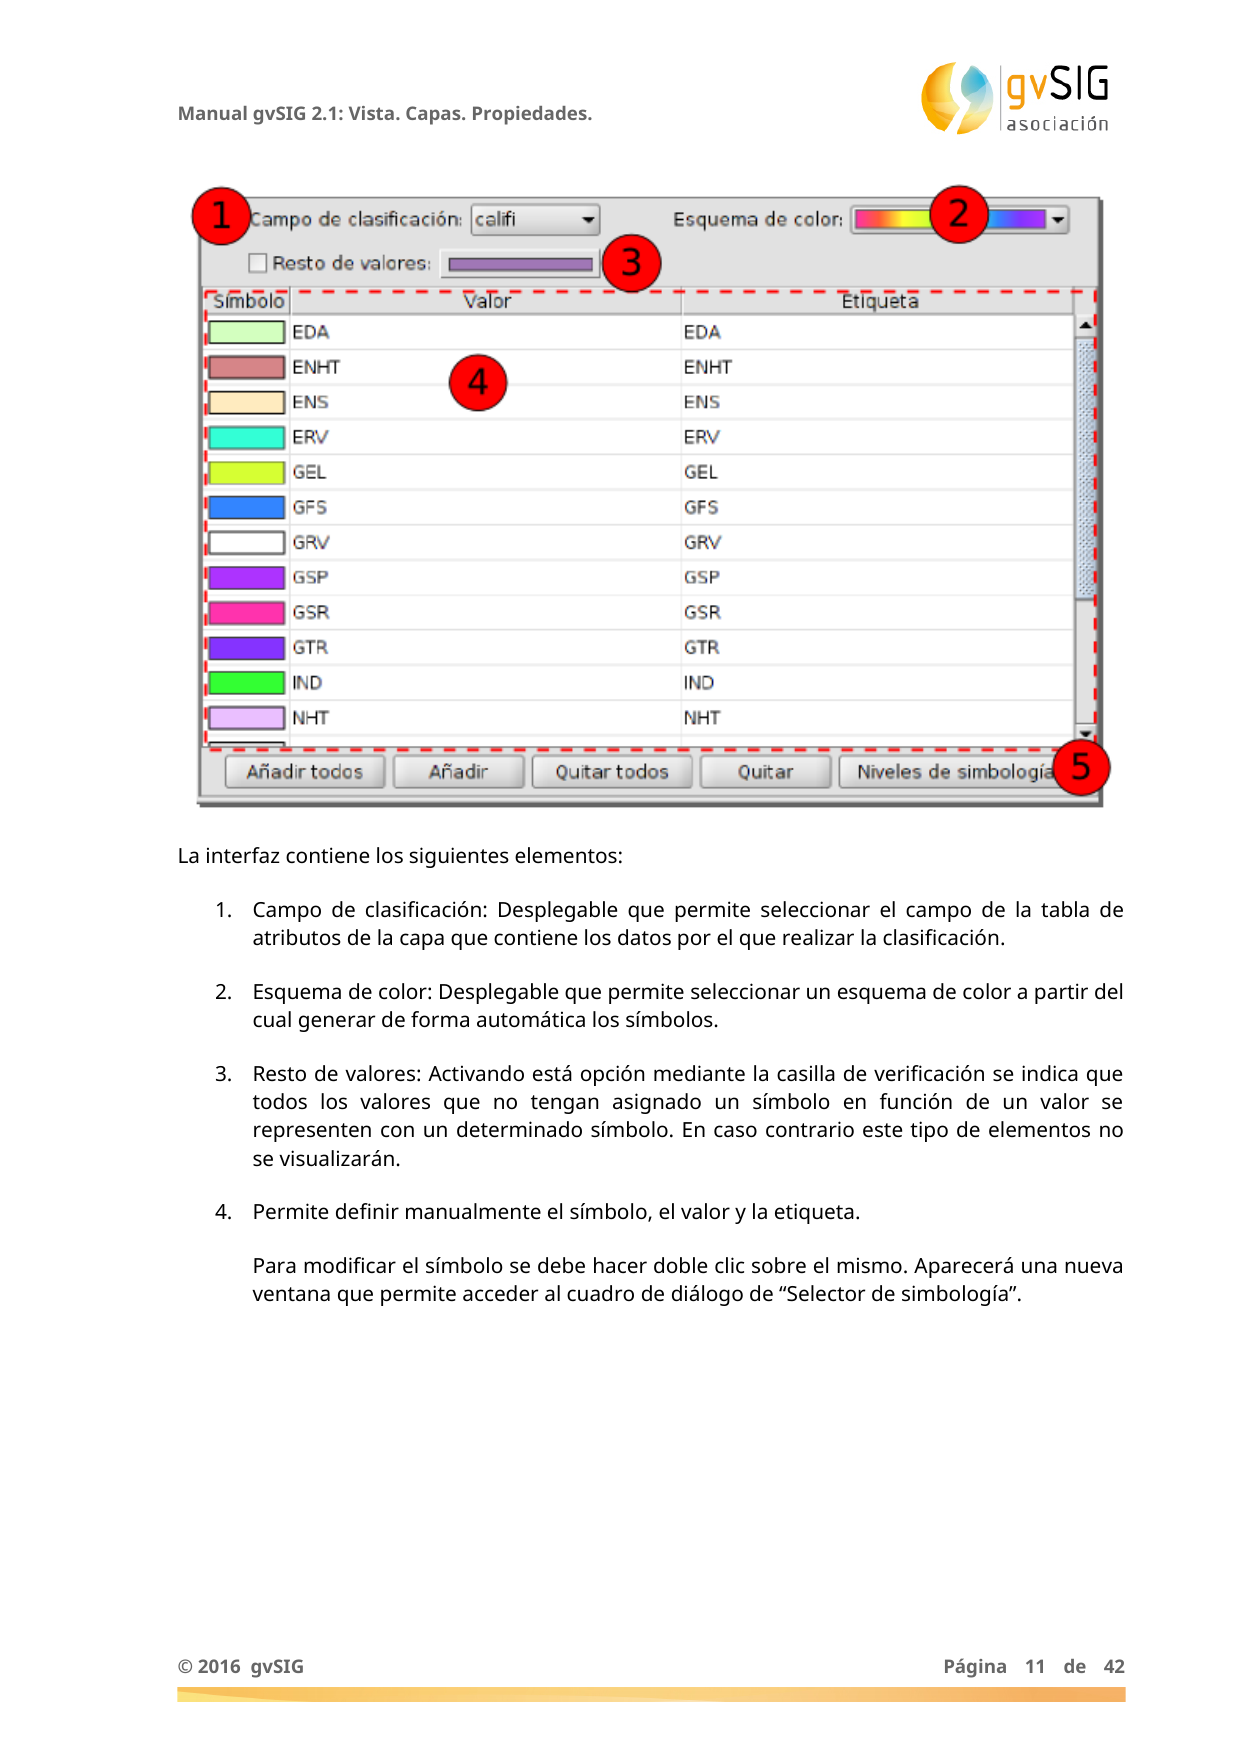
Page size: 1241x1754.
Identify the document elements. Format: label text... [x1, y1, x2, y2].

list Permite definir manualmente el símbolo, el valor y la etiqueta. [215, 1197, 1125, 1226]
picture [902, 47, 1122, 148]
picture [187, 183, 1115, 817]
list Esquema de color: Desplegable que permite seleccionar un esquema de color a partir del cual generar de forma automática los símbolos. [215, 977, 1125, 1034]
picture [177, 1687, 1126, 1702]
list Campo de clasificación: Desplegable que permite seleccionar el campo de la tabla de atributos de la capa que contiene los datos por el que realizar la clasificación. [215, 895, 1125, 952]
list Para modificar el símbolo se debe hacer doble clic sobre el mismo. Aparecerá una nueva ventana que permite acceder al cuadro de diálogo de “Selector de simbología”. [215, 1251, 1125, 1308]
text La interfaz contiene los siguientes elementos: [177, 841, 1125, 870]
list Resto de valores: Activando está opción mediante la casilla de verificación se indica que todos los valores que no tengan asignado un símbolo en función de un valor se representen con un determinado símbolo. En caso contrario este tipo de elementos no se visualizarán. [215, 1059, 1125, 1172]
